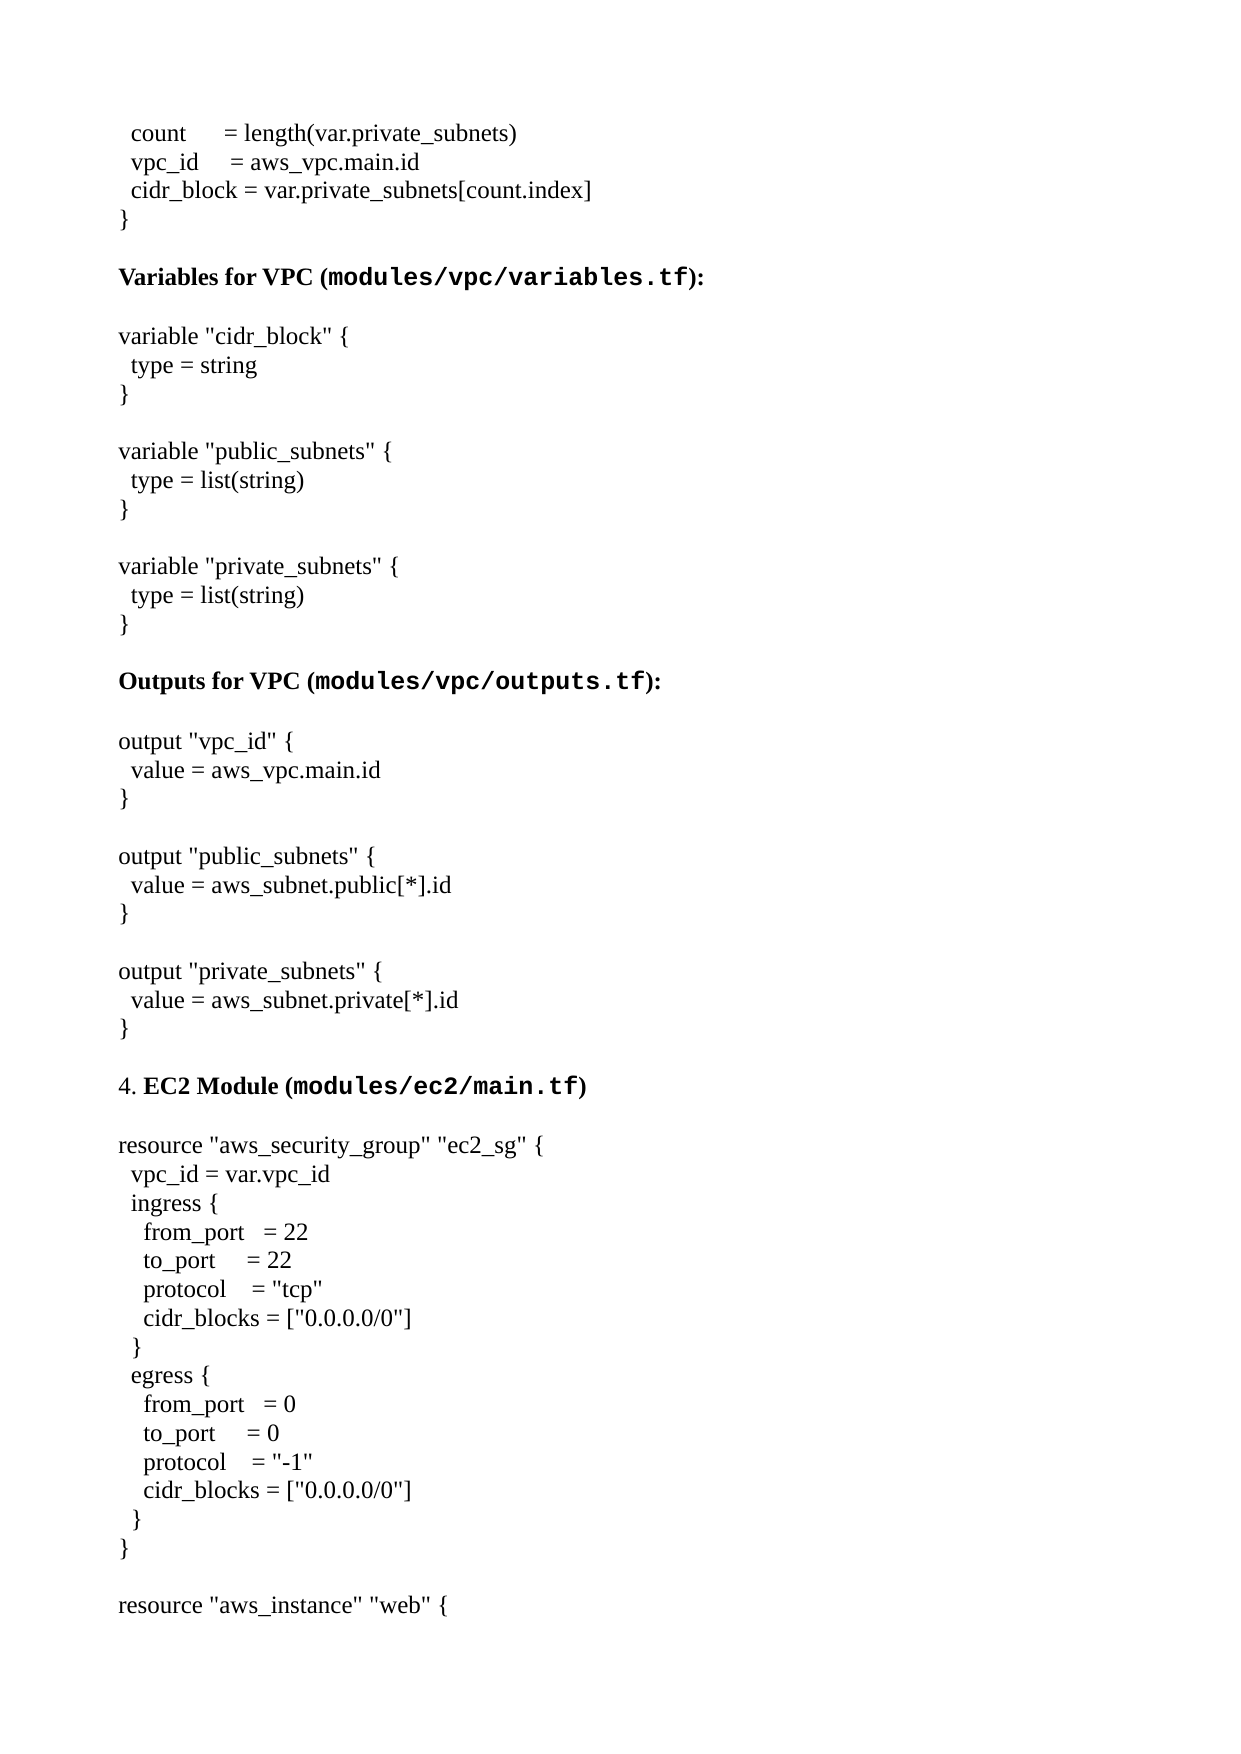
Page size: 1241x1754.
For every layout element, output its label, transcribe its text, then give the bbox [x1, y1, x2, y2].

text ingress { [118, 1188, 1122, 1217]
text protocol = "-1" [118, 1447, 1122, 1476]
text output "public_subnets" { [118, 841, 1122, 870]
text type = list(string) [118, 580, 1122, 609]
text Outputs for VPC (modules/vpc/outputs.tf): [118, 666, 1122, 697]
text } [118, 494, 1122, 523]
text } [118, 379, 1122, 408]
text } [118, 1504, 1122, 1533]
text } [118, 204, 1122, 233]
text vpc_id = var.vpc_id [118, 1159, 1122, 1188]
text } [118, 1533, 1122, 1562]
text to_port = 22 [118, 1246, 1122, 1274]
text Variables for VPC (modules/vpc/variables.tf): [118, 262, 1122, 293]
text resource "aws_instance" "web" { [118, 1591, 1122, 1619]
text 4. EC2 Module (modules/ec2/main.tf) [118, 1071, 1122, 1102]
text protocol = "tcp" [118, 1274, 1122, 1303]
text cidr_block = var.private_subnets[count.index] [118, 176, 1122, 204]
text type = string [118, 350, 1122, 379]
text from_port = 0 [118, 1389, 1122, 1418]
text variable "public_subnets" { [118, 436, 1122, 465]
text cidr_blocks = ["0.0.0.0/0"] [118, 1303, 1122, 1332]
text variable "private_subnets" { [118, 551, 1122, 580]
text egress { [118, 1361, 1122, 1389]
text cidr_blocks = ["0.0.0.0/0"] [118, 1476, 1122, 1504]
text from_port = 22 [118, 1217, 1122, 1246]
text } [118, 783, 1122, 812]
text type = list(string) [118, 465, 1122, 494]
text value = aws_subnet.private[*].id [118, 985, 1122, 1013]
text output "private_subnets" { [118, 956, 1122, 985]
text resource "aws_security_group" "ec2_sg" { [118, 1131, 1122, 1159]
text } [118, 898, 1122, 927]
text } [118, 1332, 1122, 1361]
text count = length(var.private_subnets) [118, 118, 1122, 147]
text to_port = 0 [118, 1418, 1122, 1447]
text vpc_id = aws_vpc.main.id [118, 147, 1122, 176]
text value = aws_vpc.main.id [118, 755, 1122, 783]
text output "vpc_id" { [118, 726, 1122, 755]
text variable "cidr_block" { [118, 321, 1122, 350]
text value = aws_subnet.public[*].id [118, 870, 1122, 898]
text } [118, 1013, 1122, 1042]
text } [118, 609, 1122, 638]
